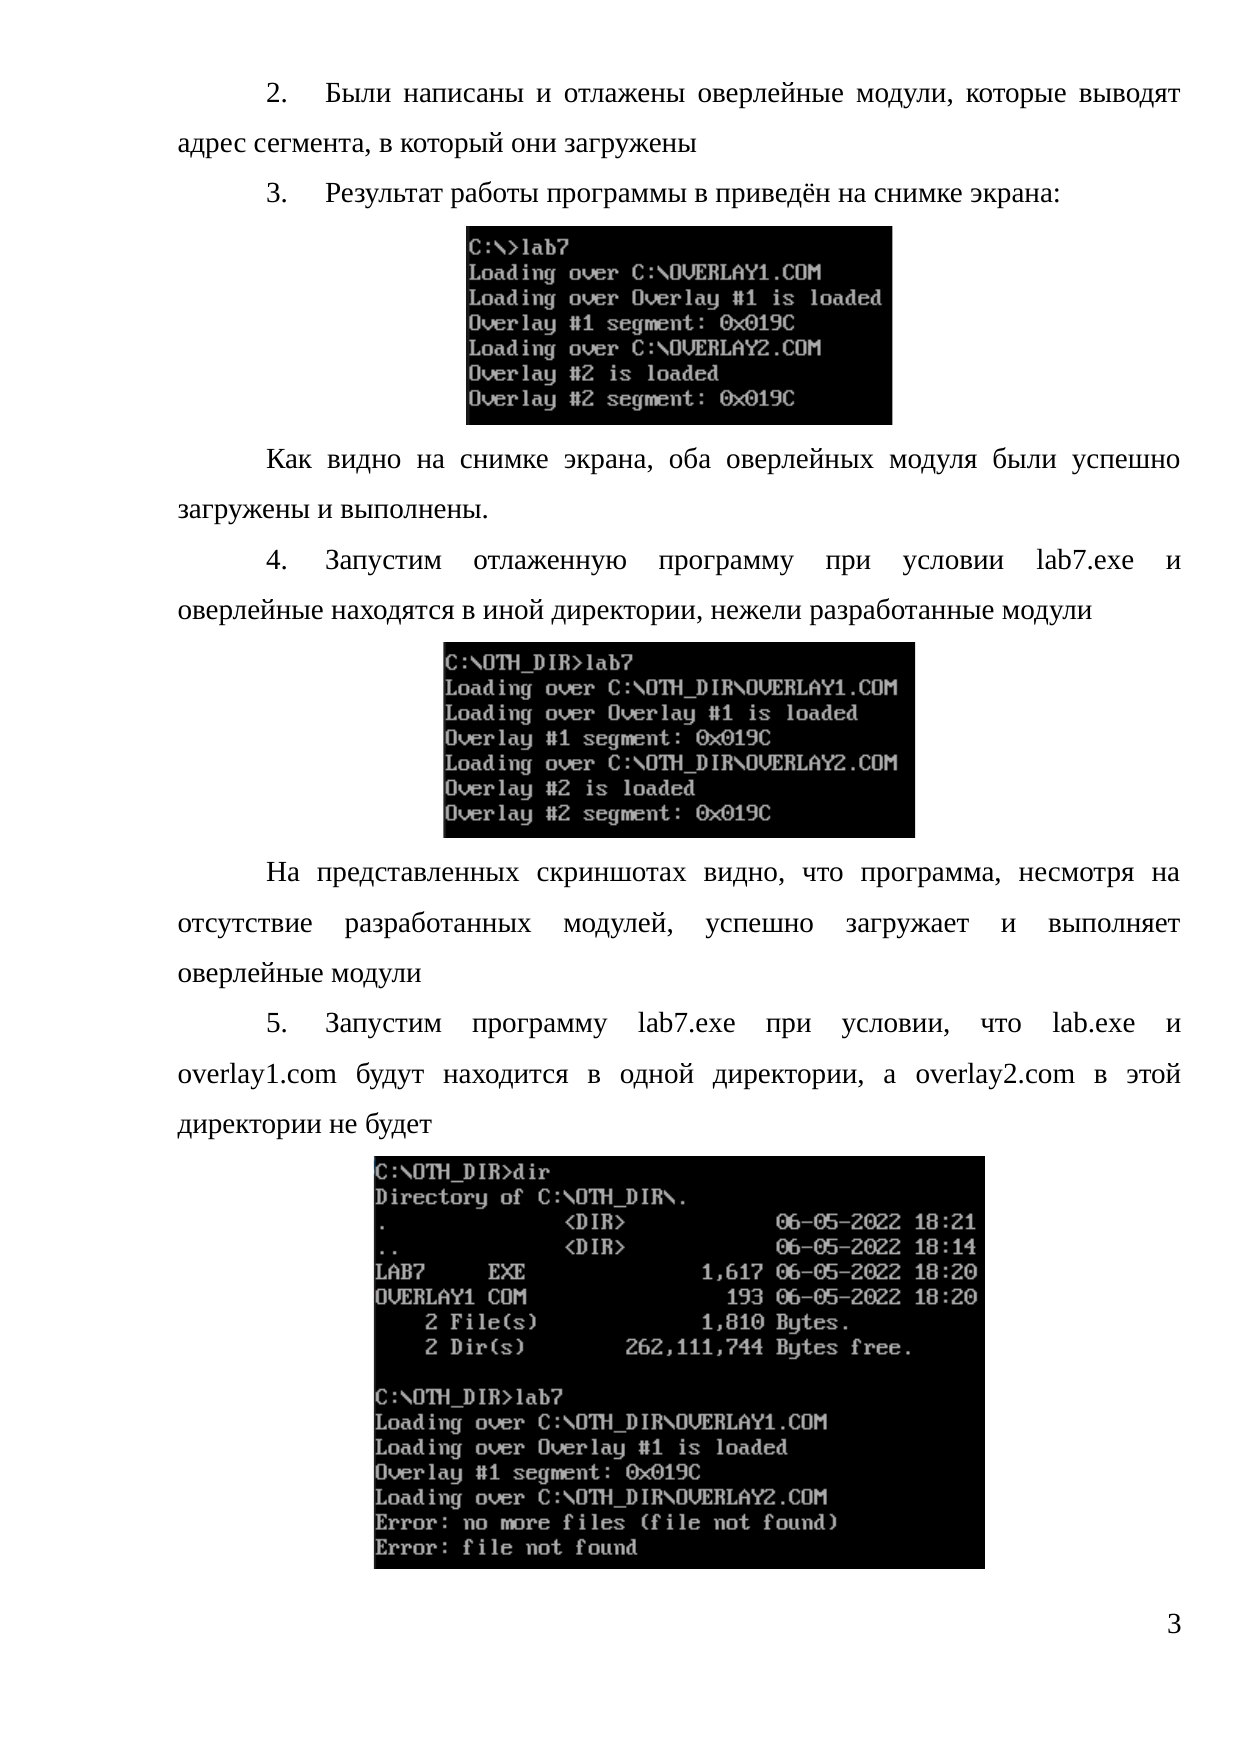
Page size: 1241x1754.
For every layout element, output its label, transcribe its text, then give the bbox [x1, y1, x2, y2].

text На представленных скриншотах видно, что программа, несмотря на отсутствие разработанных модулей, успешно загружает и выполняет оверлейные модули [177, 854, 1181, 989]
list Запустим программу lab7.exe при условии, что lab.exe и overlay1.com будут находится в одной директории, а overlay2.com в этой директории не будет [177, 1005, 1181, 1139]
list Запустим отлаженную программу при условии lab7.exe и оверлейные находятся в иной директории, нежели разработанные модули [177, 542, 1181, 626]
text Как видно на снимке экрана, оба оверлейных модуля были успешно загружены и выполнены. [177, 441, 1181, 525]
list Были написаны и отлажены оверлейные модули, которые выводят адрес сегмента, в который они загружены [177, 75, 1181, 159]
list Результат работы программы в приведён на снимке экрана: [177, 176, 1181, 209]
